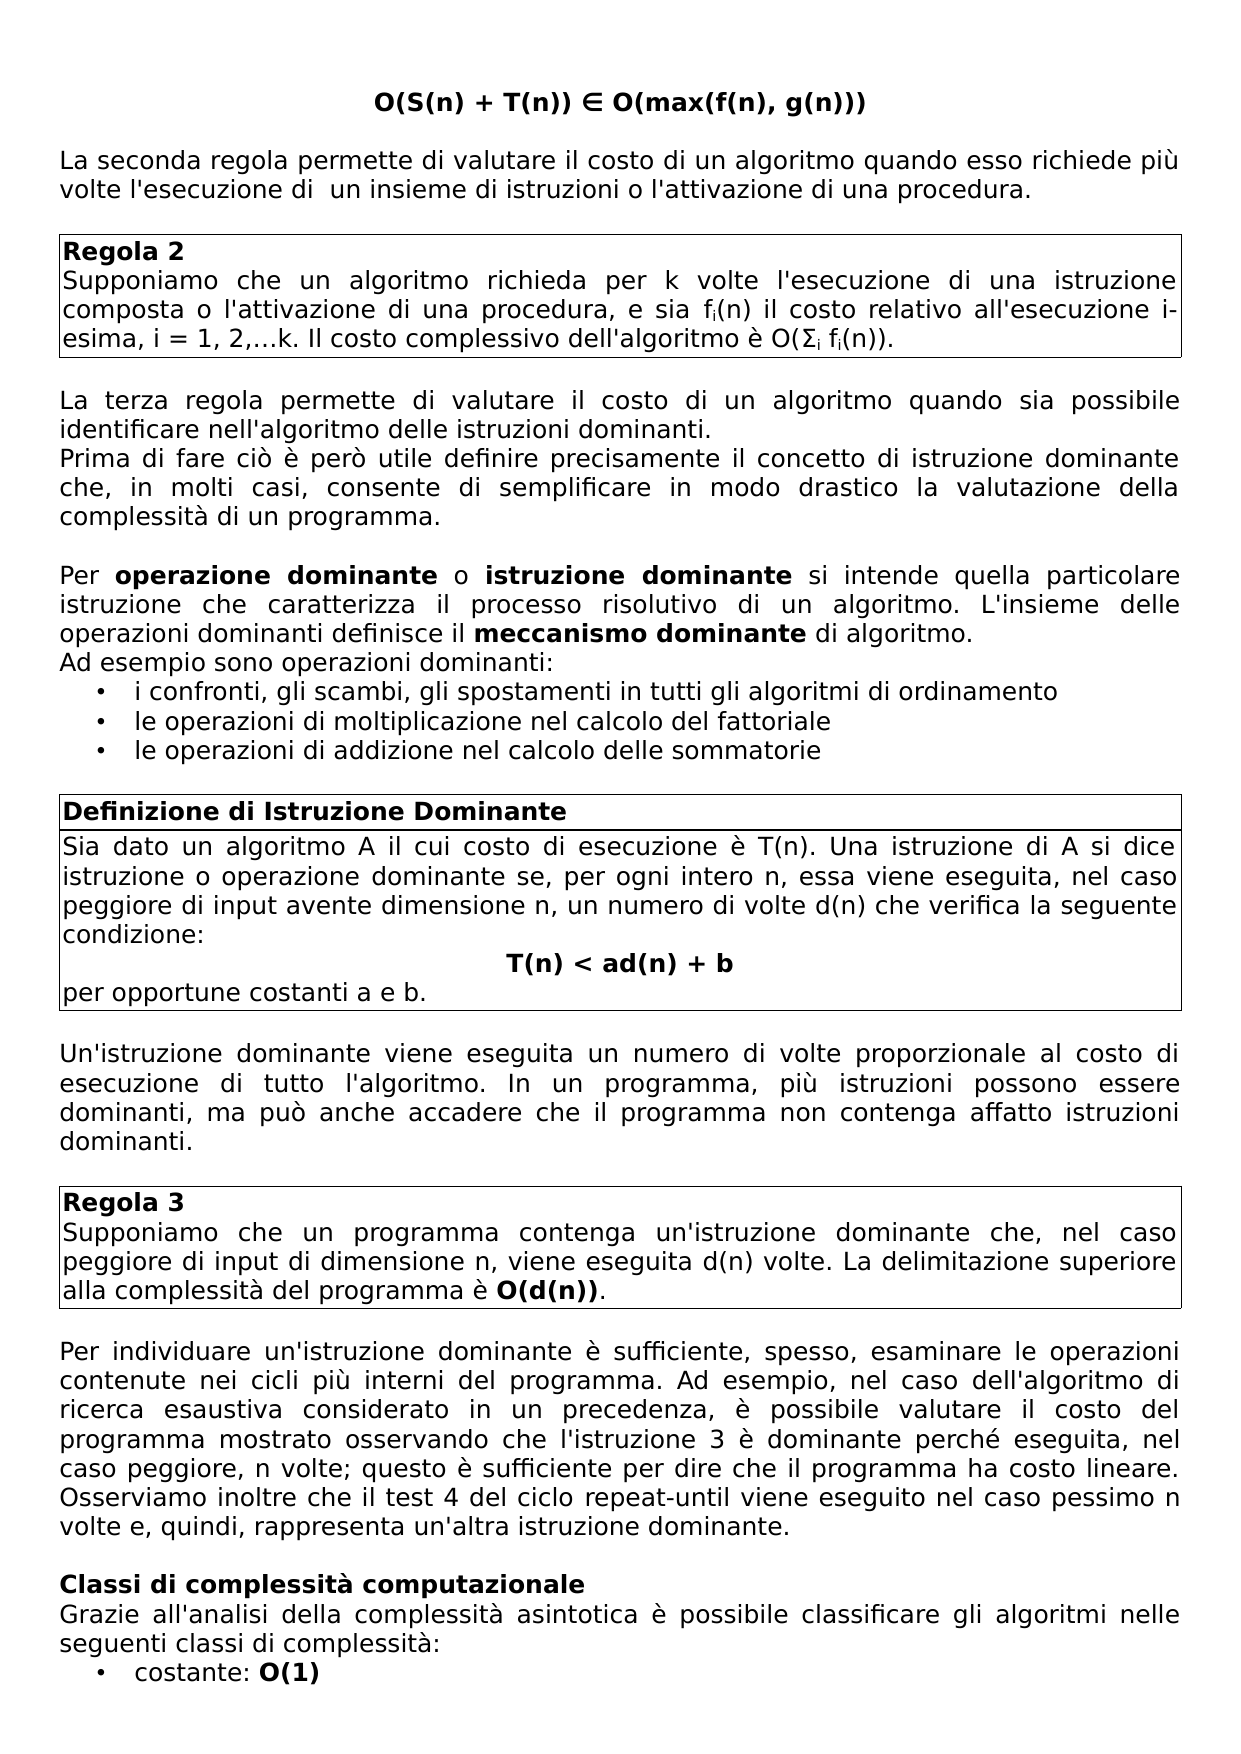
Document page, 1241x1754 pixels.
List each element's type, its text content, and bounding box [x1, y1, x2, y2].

text La terza regola permette di valutare il costo di un algoritmo quando sia possibile identificare nell'algoritmo delle istruzioni dominanti. [59, 386, 1181, 444]
list i confronti, gli scambi, gli spostamenti in tutti gli algoritmi di ordinamento [97, 678, 1181, 707]
text Supponiamo che un programma contenga un'istruzione dominante che, nel caso peggiore di input di dimensione n, viene eseguita d(n) volte. La delimitazione superiore alla complessità del programma è O(d(n)). [60, 1215, 1181, 1308]
text per opportune costanti a e b. [60, 975, 1181, 1010]
text Prima di fare ciò è però utile definire precisamente il concetto di istruzione dominante che, in molti casi, consente di semplificare in modo drastico la valutazione della complessità di un programma. [59, 444, 1181, 532]
text Supponiamo che un algoritmo richieda per k volte l'esecuzione di una istruzione composta o l'attivazione di una procedura, e sia fi(n) il costo relativo all'esecuzione i-esima, i = 1, 2,…k. Il costo complessivo dell'algoritmo è O(Σi fi(n)). [60, 263, 1181, 357]
text Regola 2 [60, 235, 1181, 263]
list le operazioni di addizione nel calcolo delle sommatorie [97, 736, 1181, 765]
text Per operazione dominante o istruzione dominante si intende quella particolare istruzione che caratterizza il processo risolutivo di un algoritmo. L'insieme delle operazioni dominanti definisce il meccanismo dominante di algoritmo. [59, 561, 1181, 648]
text Definizione di Istruzione Dominante [60, 795, 1181, 829]
text Grazie all'analisi della complessità asintotica è possibile classificare gli algoritmi nelle seguenti classi di complessità: [59, 1600, 1181, 1658]
text Ad esempio sono operazioni dominanti: [59, 648, 1181, 678]
list le operazioni di moltiplicazione nel calcolo del fattoriale [97, 707, 1181, 736]
text T(n) < ad(n) + b [60, 946, 1181, 975]
text La seconda regola permette di valutare il costo di un algoritmo quando esso richiede più volte l'esecuzione di un insieme di istruzioni o l'attivazione di una procedura. [59, 147, 1181, 205]
text O(S(n) + T(n)) ∈ O(max(f(n), g(n))) [59, 88, 1181, 117]
text Regola 3 [60, 1187, 1181, 1215]
text Classi di complessità computazionale [59, 1571, 1181, 1600]
text Sia dato un algoritmo A il cui costo di esecuzione è T(n). Una istruzione di A si dice istruzione o operazione dominante se, per ogni intero n, essa viene eseguita, nel caso peggiore di input avente dimensione n, un numero di volte d(n) che verifica la seguente condizione: [60, 831, 1181, 946]
text Un'istruzione dominante viene eseguita un numero di volte proporzionale al costo di esecuzione di tutto l'algoritmo. In un programma, più istruzioni possono essere dominanti, ma può anche accadere che il programma non contenga affatto istruzioni dominanti. [59, 1040, 1181, 1156]
text Per individuare un'istruzione dominante è sufficiente, spesso, esaminare le operazioni contenute nei cicli più interni del programma. Ad esempio, nel caso dell'algoritmo di ricerca esaustiva considerato in un precedenza, è possibile valutare il costo del programma mostrato osservando che l'istruzione 3 è dominante perché eseguita, nel caso peggiore, n volte; questo è sufficiente per dire che il programma ha costo lineare. Osserviamo inoltre che il test 4 del ciclo repeat-until viene eseguito nel caso pessimo n volte e, quindi, rappresenta un'altra istruzione dominante. [59, 1337, 1181, 1542]
list costante: O(1) [97, 1658, 1181, 1687]
